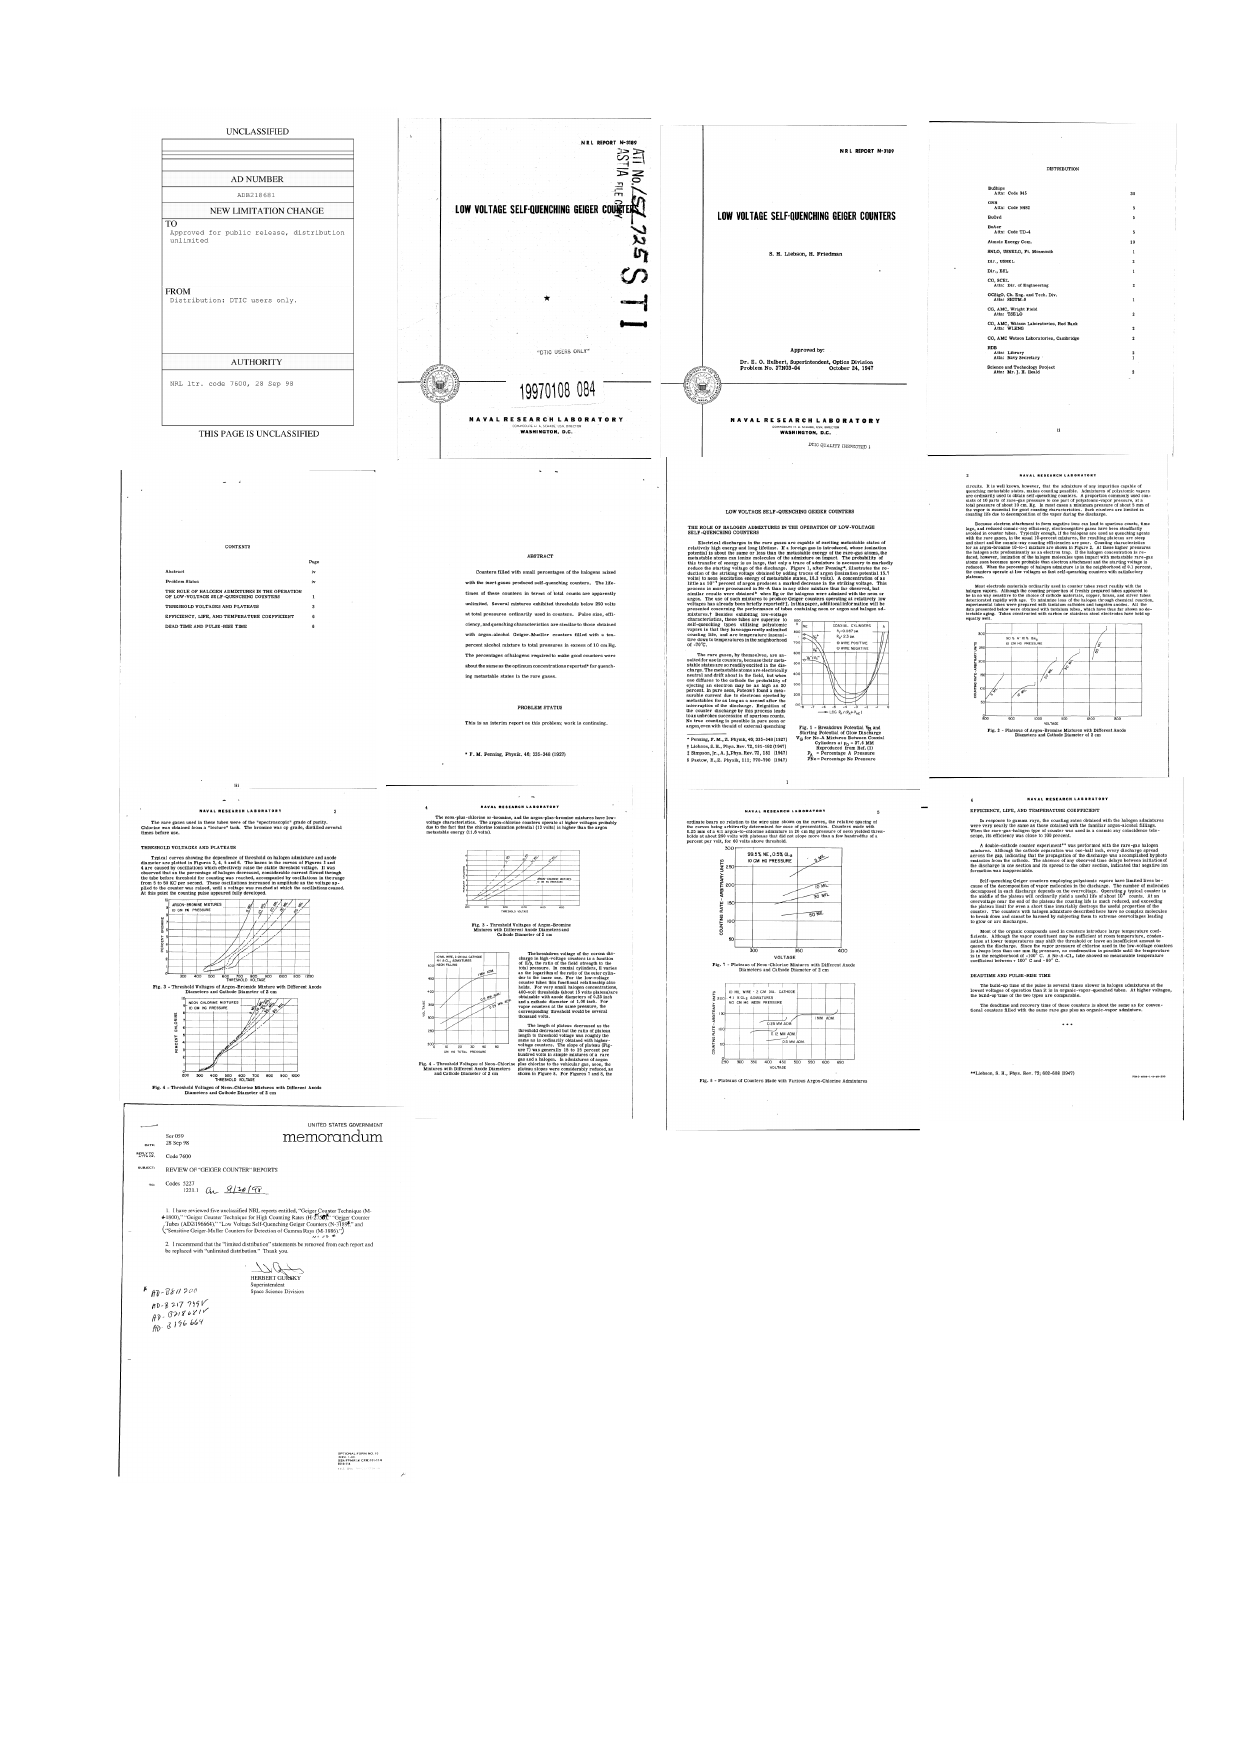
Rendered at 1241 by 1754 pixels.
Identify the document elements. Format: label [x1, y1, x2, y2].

picture [117, 107, 1186, 1483]
